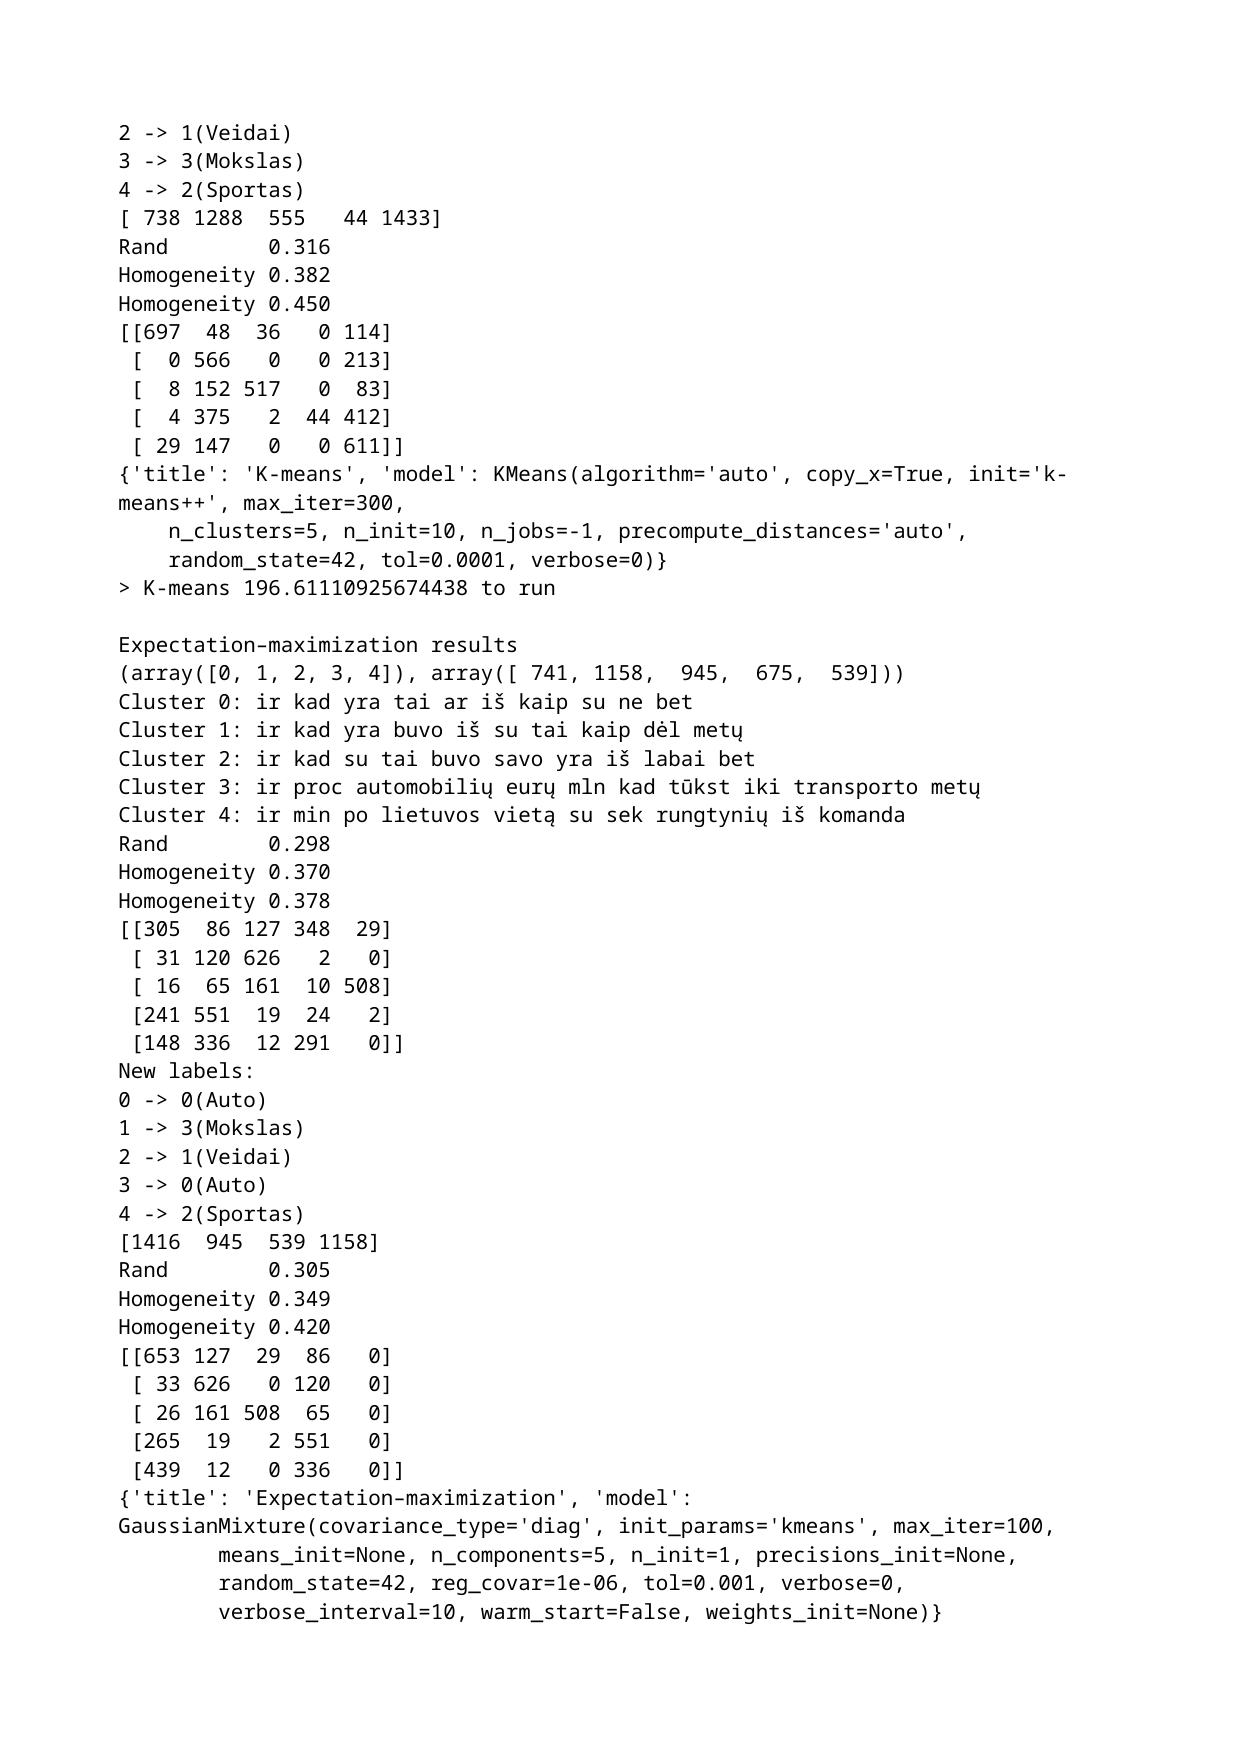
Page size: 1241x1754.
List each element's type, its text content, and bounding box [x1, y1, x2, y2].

text Cluster 0: ir kad yra tai ar iš kaip su ne bet [118, 687, 1122, 715]
text {'title': 'K-means', 'model': KMeans(algorithm='auto', copy_x=True, init='k-means++', max_iter=300, [118, 459, 1122, 516]
text Cluster 1: ir kad yra buvo iš su tai kaip dėl metų [118, 715, 1122, 744]
text verbose_interval=10, warm_start=False, weights_init=None)} [118, 1597, 1122, 1625]
text n_clusters=5, n_init=10, n_jobs=-1, precompute_distances='auto', [118, 516, 1122, 545]
text means_init=None, n_components=5, n_init=1, precisions_init=None, [118, 1540, 1122, 1568]
text 1 -> 3(Mokslas) [118, 1113, 1122, 1142]
text [ 26 161 508 65 0] [118, 1398, 1122, 1426]
text [439 12 0 336 0]] [118, 1455, 1122, 1483]
text Cluster 4: ir min po lietuvos vietą su sek rungtynių iš komanda [118, 801, 1122, 829]
text [[697 48 36 0 114] [118, 317, 1122, 346]
text 4 -> 2(Sportas) [118, 175, 1122, 203]
text [ 4 375 2 44 412] [118, 402, 1122, 431]
text Rand 0.298 [118, 829, 1122, 857]
text Cluster 2: ir kad su tai buvo savo yra iš labai bet [118, 744, 1122, 772]
text 3 -> 0(Auto) [118, 1170, 1122, 1199]
text [ 738 1288 555 44 1433] [118, 203, 1122, 232]
text 4 -> 2(Sportas) [118, 1199, 1122, 1227]
text Homogeneity 0.420 [118, 1312, 1122, 1341]
text 2 -> 1(Veidai) [118, 1142, 1122, 1170]
text Expectation–maximization results [118, 630, 1122, 658]
text [ 31 120 626 2 0] [118, 943, 1122, 971]
text New labels: [118, 1057, 1122, 1085]
text [ 0 566 0 0 213] [118, 346, 1122, 374]
text [148 336 12 291 0]] [118, 1028, 1122, 1057]
text > K-means 196.61110925674438 to run [118, 573, 1122, 602]
text Rand 0.305 [118, 1256, 1122, 1284]
text 2 -> 1(Veidai) [118, 118, 1122, 147]
text {'title': 'Expectation–maximization', 'model': GaussianMixture(covariance_type='diag', init_params='kmeans', max_iter=100, [118, 1483, 1122, 1540]
text [ 16 65 161 10 508] [118, 971, 1122, 1000]
text 3 -> 3(Mokslas) [118, 147, 1122, 175]
text Homogeneity 0.378 [118, 886, 1122, 914]
text [ 29 147 0 0 611]] [118, 431, 1122, 459]
text 0 -> 0(Auto) [118, 1085, 1122, 1113]
text Homogeneity 0.450 [118, 289, 1122, 317]
text [[305 86 127 348 29] [118, 914, 1122, 943]
text [265 19 2 551 0] [118, 1426, 1122, 1455]
text Cluster 3: ir proc automobilių eurų mln kad tūkst iki transporto metų [118, 772, 1122, 801]
text random_state=42, reg_covar=1e-06, tol=0.001, verbose=0, [118, 1568, 1122, 1597]
text [1416 945 539 1158] [118, 1227, 1122, 1256]
text Rand 0.316 [118, 232, 1122, 260]
text [ 33 626 0 120 0] [118, 1369, 1122, 1398]
text random_state=42, tol=0.0001, verbose=0)} [118, 545, 1122, 573]
text [ 8 152 517 0 83] [118, 374, 1122, 402]
text (array([0, 1, 2, 3, 4]), array([ 741, 1158, 945, 675, 539])) [118, 658, 1122, 687]
text [[653 127 29 86 0] [118, 1341, 1122, 1369]
text Homogeneity 0.349 [118, 1284, 1122, 1312]
text Homogeneity 0.370 [118, 857, 1122, 886]
text [241 551 19 24 2] [118, 1000, 1122, 1028]
text Homogeneity 0.382 [118, 260, 1122, 289]
